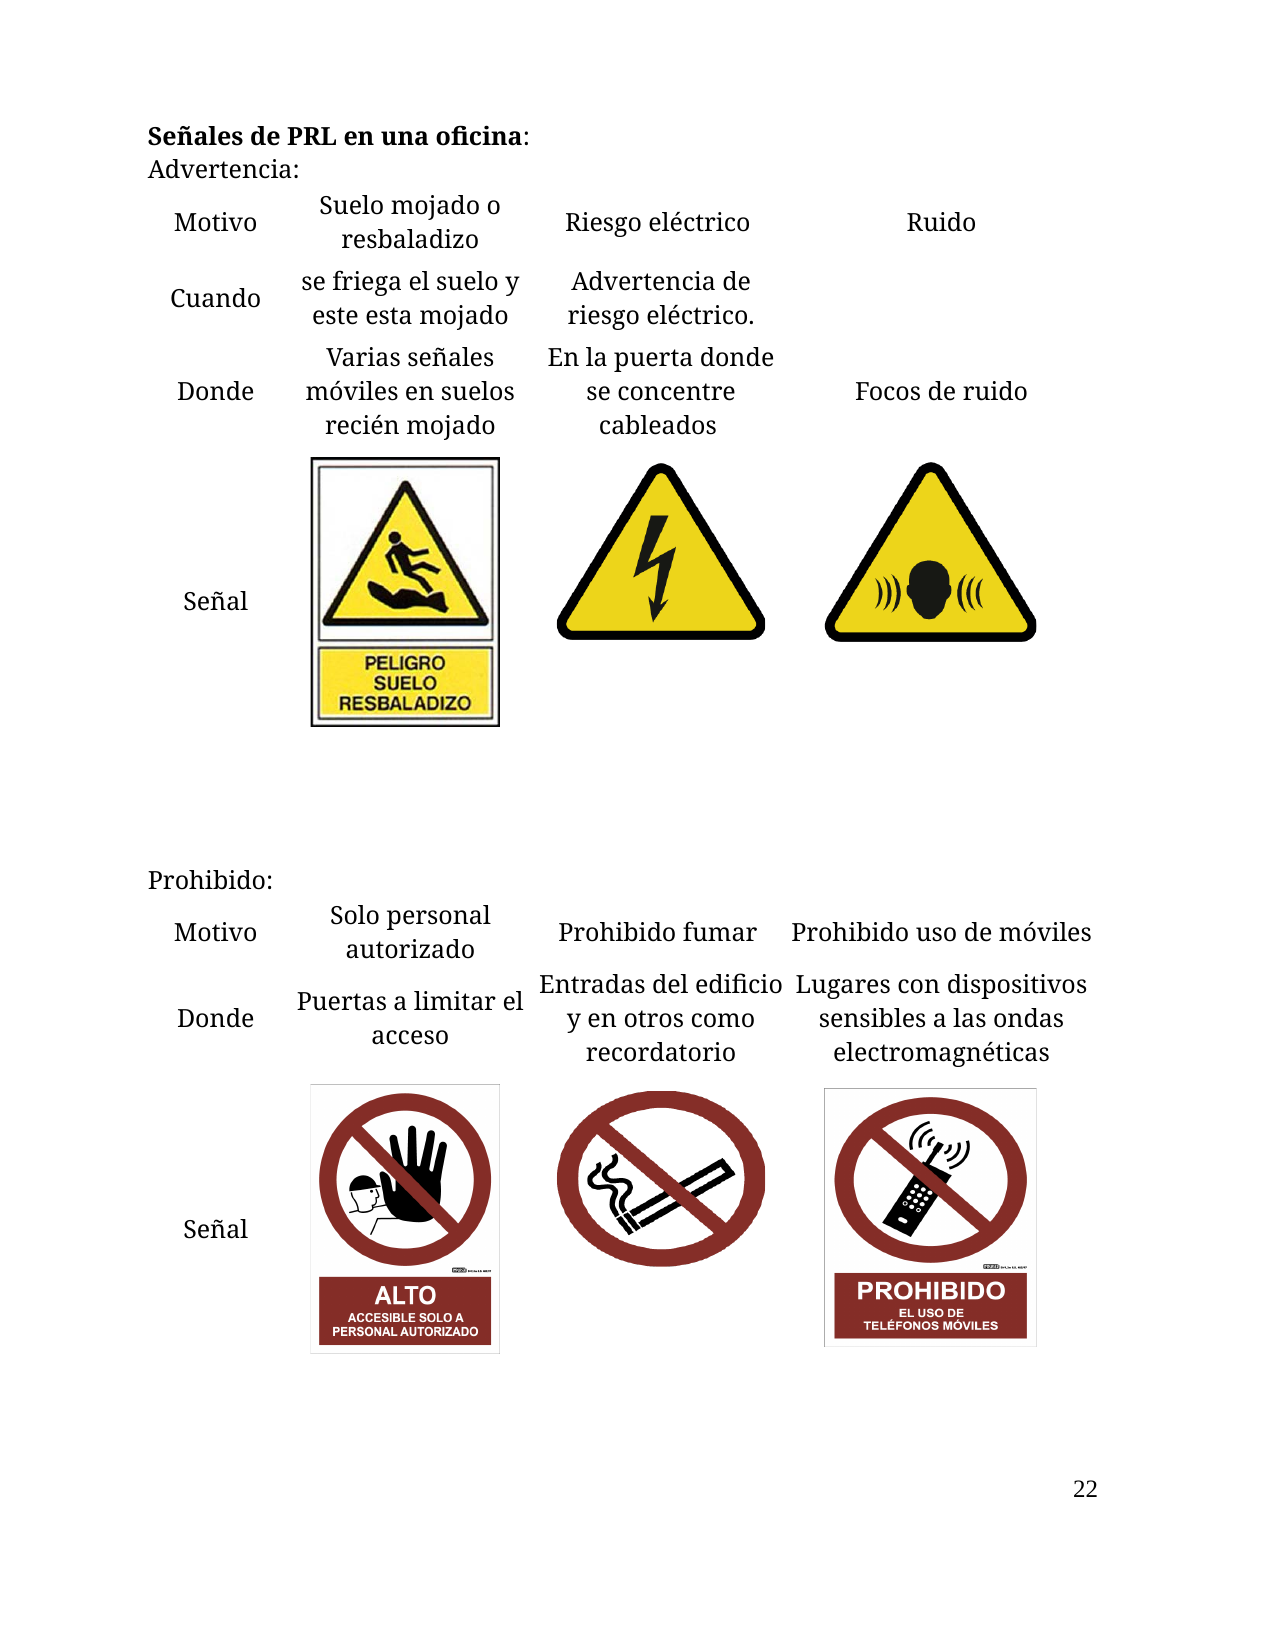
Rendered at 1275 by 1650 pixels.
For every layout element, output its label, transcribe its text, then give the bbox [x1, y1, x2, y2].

table_cell Advertencia de riesgo eléctrico. [537, 257, 785, 339]
picture [556, 463, 766, 640]
picture [824, 1088, 1037, 1347]
table_header Riesgo eléctrico [537, 186, 785, 257]
picture [310, 457, 500, 727]
table_cell Cuando [148, 257, 283, 339]
table_header Motivo [148, 897, 283, 967]
table_cell [284, 1069, 537, 1388]
table_cell [785, 257, 1098, 339]
table_cell Donde [148, 339, 283, 442]
table_header Solo personal autorizado [284, 897, 537, 967]
table_cell En la puerta donde se concentre cableados [537, 339, 785, 442]
table_cell [537, 1069, 785, 1388]
table_cell [537, 442, 785, 760]
table_header Motivo [148, 186, 283, 257]
table_cell Lugares con dispositivos sensibles a las ondas electromagnéticas [785, 967, 1098, 1069]
table_cell [284, 442, 537, 760]
table_cell [785, 442, 1098, 760]
text Prohibido: [148, 862, 1098, 897]
table_header Prohibido fumar [537, 897, 785, 967]
table_cell Puertas a limitar el acceso [284, 967, 537, 1069]
picture [824, 462, 1037, 642]
table_header Suelo mojado o resbaladizo [284, 186, 537, 257]
table_cell Entradas del edificio y en otros como recordatorio [537, 967, 785, 1069]
picture [310, 1084, 500, 1354]
table_cell [785, 1069, 1098, 1388]
text Advertencia: [148, 152, 1098, 186]
table_cell Focos de ruido [785, 339, 1098, 442]
table_cell Donde [148, 967, 283, 1069]
table_header Ruido [785, 186, 1098, 257]
table_cell Señal [148, 1069, 283, 1388]
text Señales de PRL en una oficina: [148, 118, 1098, 152]
table_cell Señal [148, 442, 283, 760]
table_cell se friega el suelo y este esta mojado [284, 257, 537, 339]
table_cell Varias señales móviles en suelos recién mojado [284, 339, 537, 442]
table_header Prohibido uso de móviles [785, 897, 1098, 967]
picture [556, 1091, 766, 1267]
